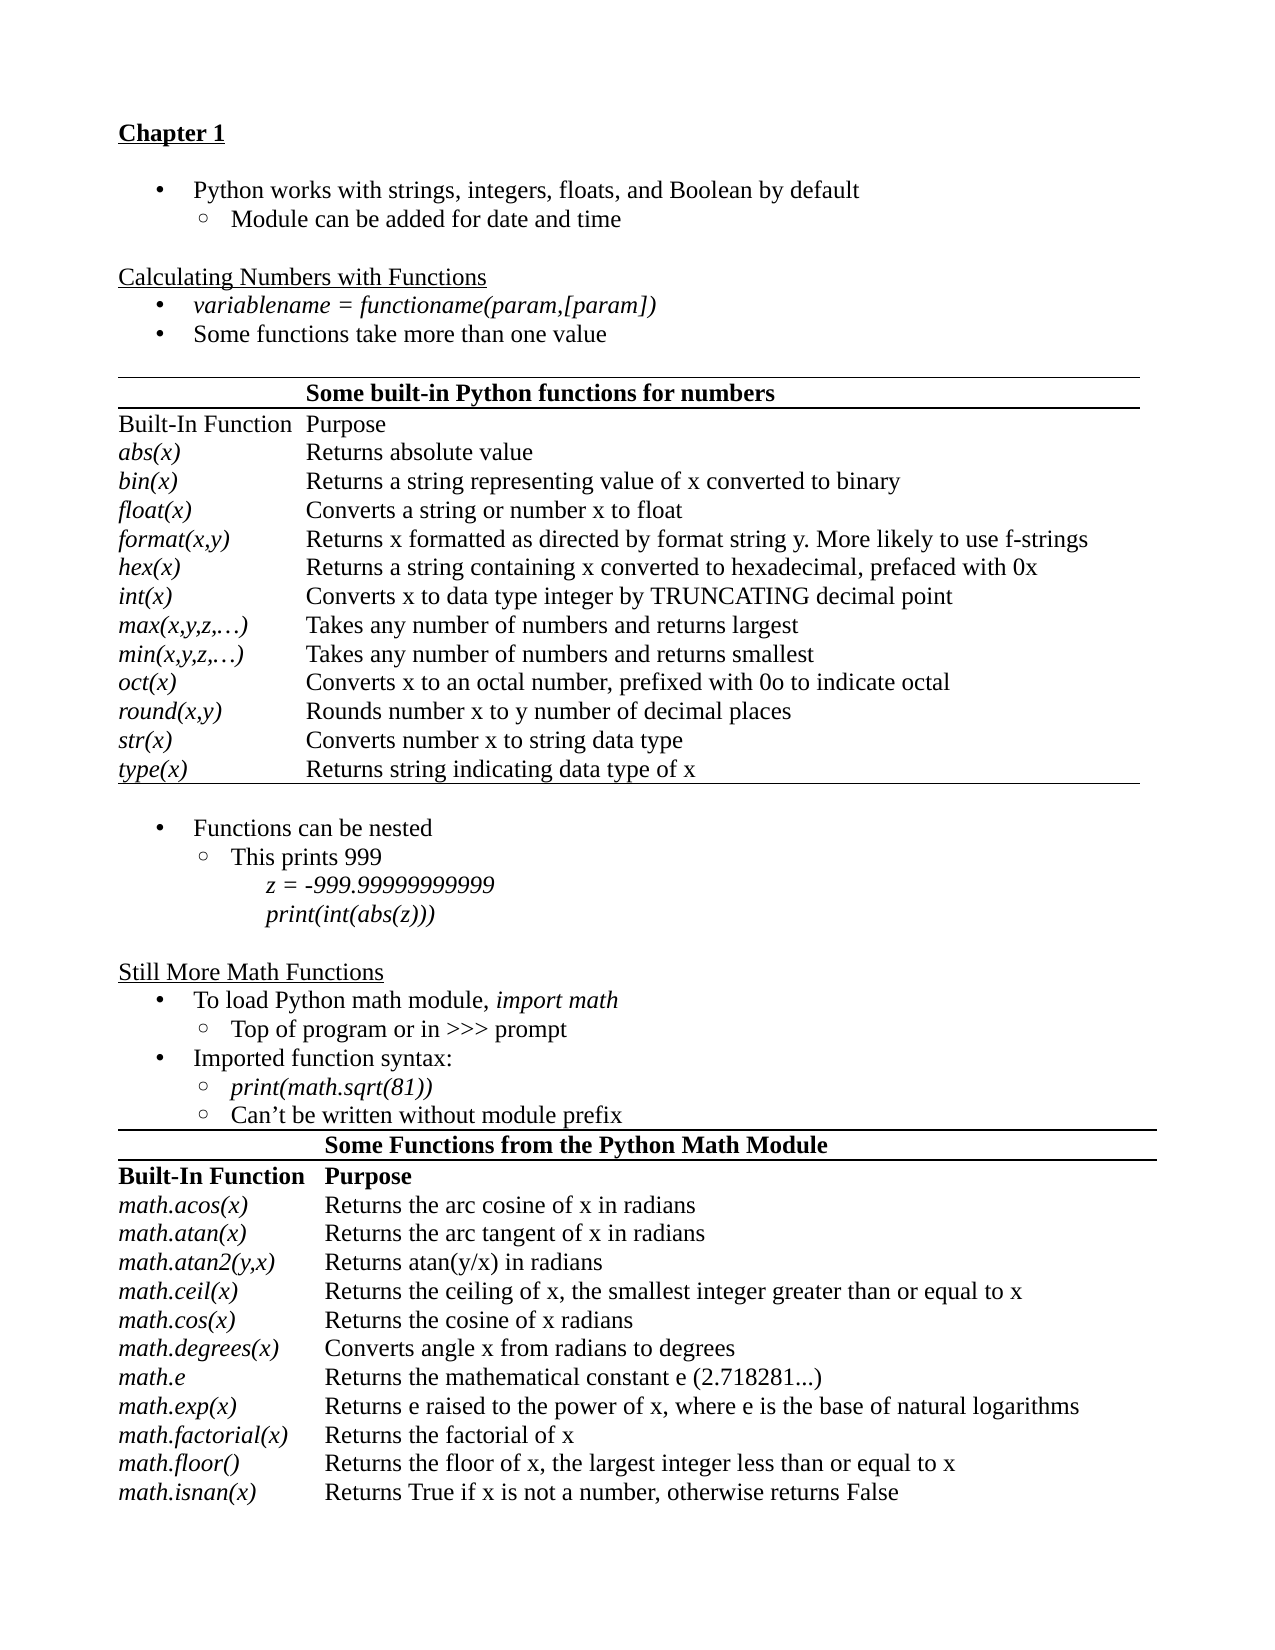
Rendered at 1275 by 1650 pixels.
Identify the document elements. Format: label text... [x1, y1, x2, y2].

table_cell Returns the arc cosine of x in radians [324, 1190, 1157, 1218]
table_cell Built-In Function [118, 1161, 324, 1190]
table_cell Converts a string or number x to float [306, 495, 1140, 524]
table_cell math.atan(x) [118, 1219, 324, 1247]
table_cell math.atan2(y,x) [118, 1247, 324, 1276]
table_cell math.exp(x) [118, 1391, 324, 1420]
table_cell Returns absolute value [306, 438, 1140, 466]
table_cell Built-In Function [118, 409, 306, 437]
table_cell Converts x to an octal number, prefixed with 0o to indicate octal [306, 668, 1140, 696]
list Can’t be written without module prefix [193, 1100, 1157, 1129]
table_cell Returns a string containing x converted to hexadecimal, prefaced with 0x [306, 553, 1140, 581]
table_cell Returns the mathematical constant e (2.718281...) [324, 1362, 1157, 1391]
table_cell int(x) [118, 581, 306, 610]
table_cell math.degrees(x) [118, 1334, 324, 1362]
table_cell math.factorial(x) [118, 1420, 324, 1448]
table_cell bin(x) [118, 466, 306, 495]
list Top of program or in >>> prompt [193, 1014, 1157, 1043]
table_cell Returns e raised to the power of x, where e is the base of natural logarithms [324, 1391, 1157, 1420]
table_cell Returns x formatted as directed by format string y. More likely to use f-strings [306, 524, 1140, 552]
list Imported function syntax: [156, 1043, 1157, 1072]
list Functions can be nested [156, 813, 1157, 842]
table_cell math.acos(x) [118, 1190, 324, 1218]
table_cell Takes any number of numbers and returns smallest [306, 639, 1140, 667]
list Some functions take more than one value [156, 319, 1157, 348]
table_cell Returns the cosine of x radians [324, 1305, 1157, 1333]
table_cell math.ceil(x) [118, 1276, 324, 1305]
table_cell oct(x) [118, 668, 306, 696]
table_cell Returns the arc tangent of x in radians [324, 1219, 1157, 1247]
table_cell math.cos(x) [118, 1305, 324, 1333]
text Still More Math Functions [118, 957, 1157, 985]
table_cell Converts number x to string data type [306, 725, 1140, 754]
table_cell Purpose [306, 409, 1140, 437]
table_cell abs(x) [118, 438, 306, 466]
table_cell Returns string indicating data type of x [306, 754, 1140, 782]
text Chapter 1 [118, 118, 1157, 147]
list To load Python math module, import math [156, 985, 1157, 1014]
table_header Some Functions from the Python Math Module [324, 1131, 1157, 1159]
text Calculating Numbers with Functions [118, 262, 1157, 291]
table_cell Returns the factorial of x [324, 1420, 1157, 1448]
text print(int(abs(z))) [118, 899, 1157, 928]
table_cell Converts x to data type integer by TRUNCATING decimal point [306, 581, 1140, 610]
table_cell min(x,y,z,…) [118, 639, 306, 667]
table_cell math.isnan(x) [118, 1477, 324, 1506]
list This prints 999 [193, 842, 1157, 870]
table_cell math.e [118, 1362, 324, 1391]
table_cell Returns the ceiling of x, the smallest integer greater than or equal to x [324, 1276, 1157, 1305]
table_cell Returns atan(y/x) in radians [324, 1247, 1157, 1276]
list print(math.sqrt(81)) [193, 1072, 1157, 1100]
table_cell max(x,y,z,…) [118, 610, 306, 639]
table_cell float(x) [118, 495, 306, 524]
table_cell Returns the floor of x, the largest integer less than or equal to x [324, 1449, 1157, 1477]
table_cell Returns a string representing value of x converted to binary [306, 466, 1140, 495]
table_cell round(x,y) [118, 696, 306, 725]
table_cell Purpose [324, 1161, 1157, 1190]
table_cell type(x) [118, 754, 306, 782]
table_cell Converts angle x from radians to degrees [324, 1334, 1157, 1362]
table_cell Returns True if x is not a number, otherwise returns False [324, 1477, 1157, 1506]
table_cell format(x,y) [118, 524, 306, 552]
table_cell math.floor() [118, 1449, 324, 1477]
table_header [118, 1131, 324, 1159]
table_header Some built-in Python functions for numbers [306, 378, 1140, 407]
table_cell Takes any number of numbers and returns largest [306, 610, 1140, 639]
text z = -999.99999999999 [118, 870, 1157, 899]
table_cell hex(x) [118, 553, 306, 581]
table_header [118, 378, 306, 407]
list Module can be added for date and time [193, 204, 1157, 233]
list Python works with strings, integers, floats, and Boolean by default [156, 176, 1157, 204]
list variablename = functioname(param,[param]) [156, 291, 1157, 319]
table_cell Rounds number x to y number of decimal places [306, 696, 1140, 725]
table_cell str(x) [118, 725, 306, 754]
